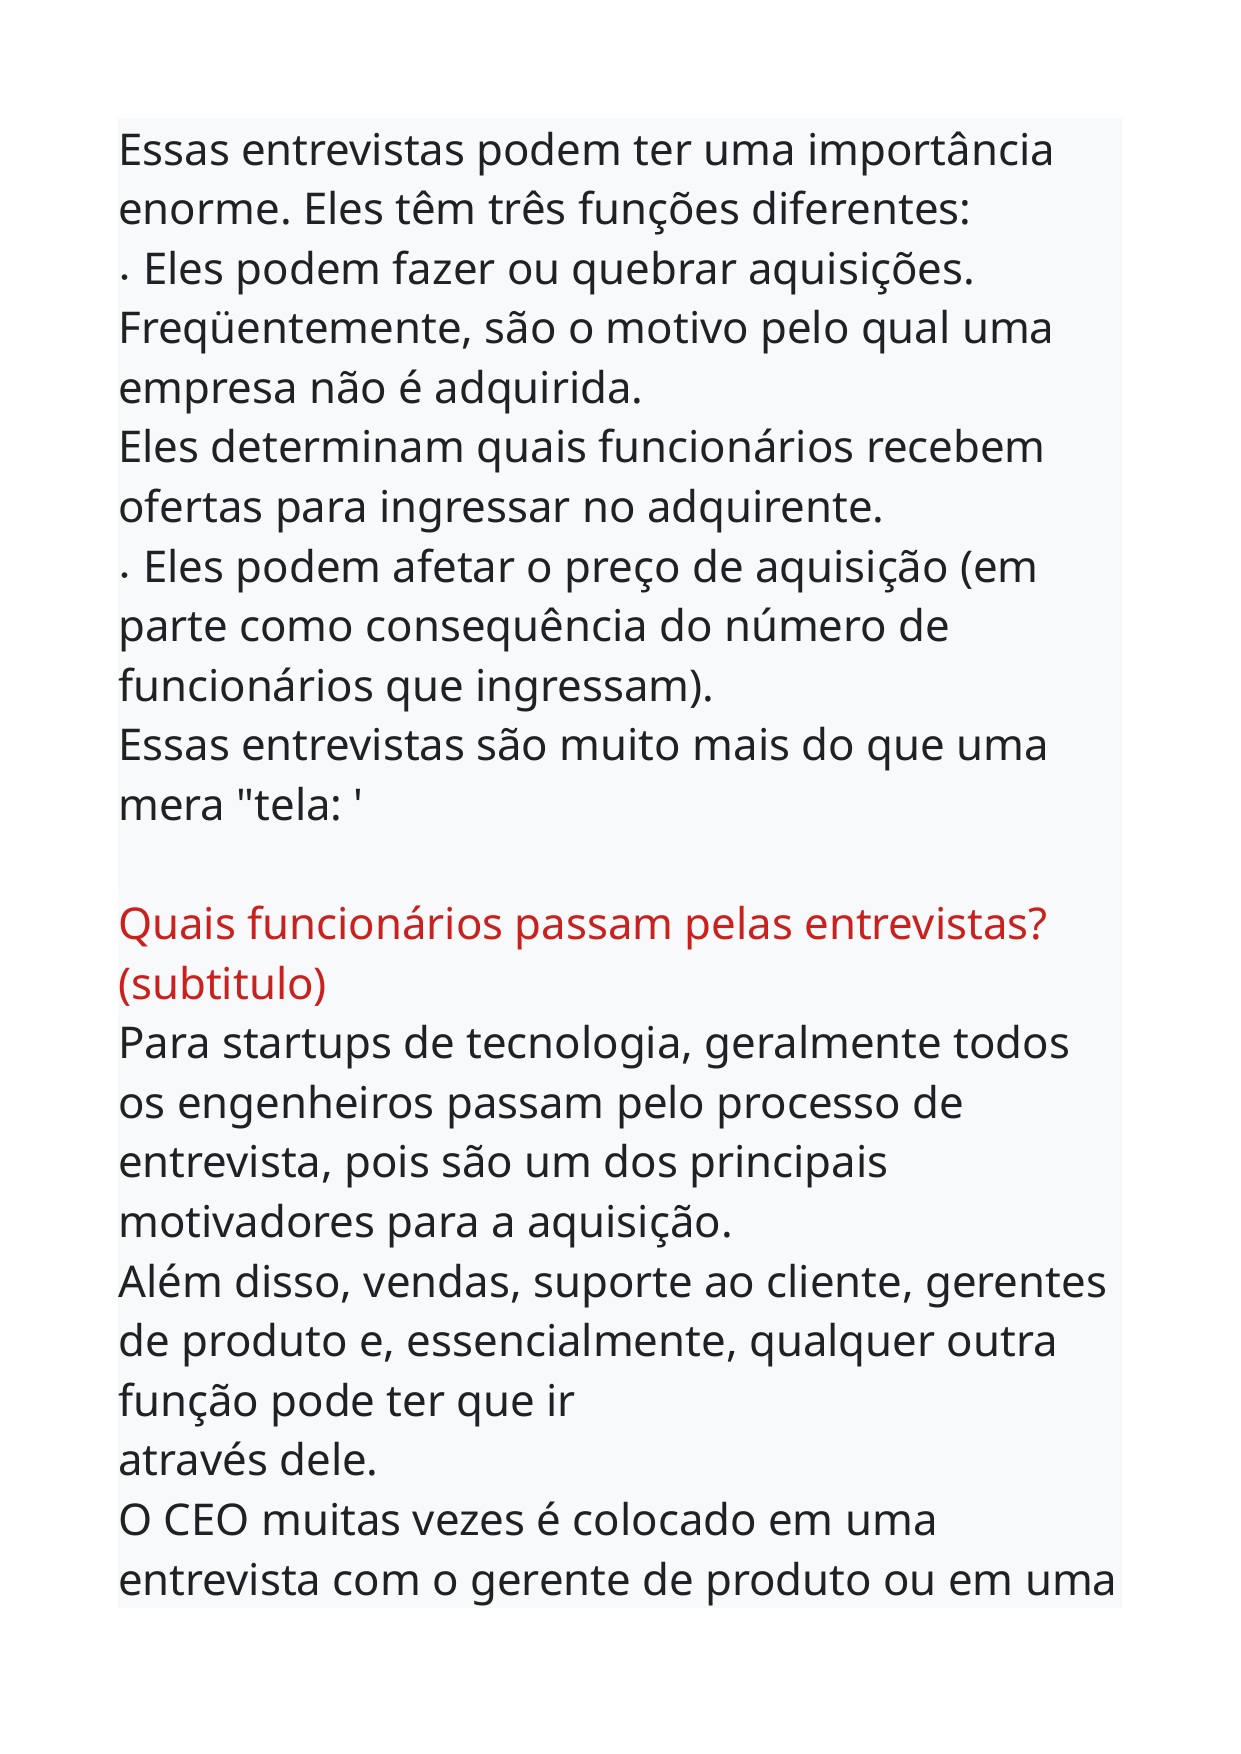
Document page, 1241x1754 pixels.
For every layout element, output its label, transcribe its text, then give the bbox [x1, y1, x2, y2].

text motivadores para a aquisição. [118, 1191, 1122, 1250]
text Para startups de tecnologia, geralmente todos os engenheiros passam pelo processo de entrevista, pois são um dos principais [118, 1012, 1122, 1191]
text Essas entrevistas podem ter uma importância enorme. Eles têm três funções diferentes: [118, 118, 1122, 237]
text Eles determinam quais funcionários recebem ofertas para ingressar no adquirente. [118, 416, 1122, 535]
text Quais funcionários passam pelas entrevistas?(subtitulo) [118, 893, 1122, 1012]
text • Eles podem afetar o preço de aquisição (em parte como consequência do número de funcionários que ingressam). [118, 535, 1122, 714]
text • Eles podem fazer ou quebrar aquisições. Freqüentemente, são o motivo pelo qual uma empresa não é adquirida. [118, 237, 1122, 416]
text através dele. [118, 1429, 1122, 1488]
text Essas entrevistas são muito mais do que uma mera "tela: ' [118, 714, 1122, 833]
text O CEO muitas vezes é colocado em uma entrevista com o gerente de produto ou em uma [118, 1488, 1122, 1608]
text Além disso, vendas, suporte ao cliente, gerentes de produto e, essencialmente, qualquer outra função pode ter que ir [118, 1250, 1122, 1429]
